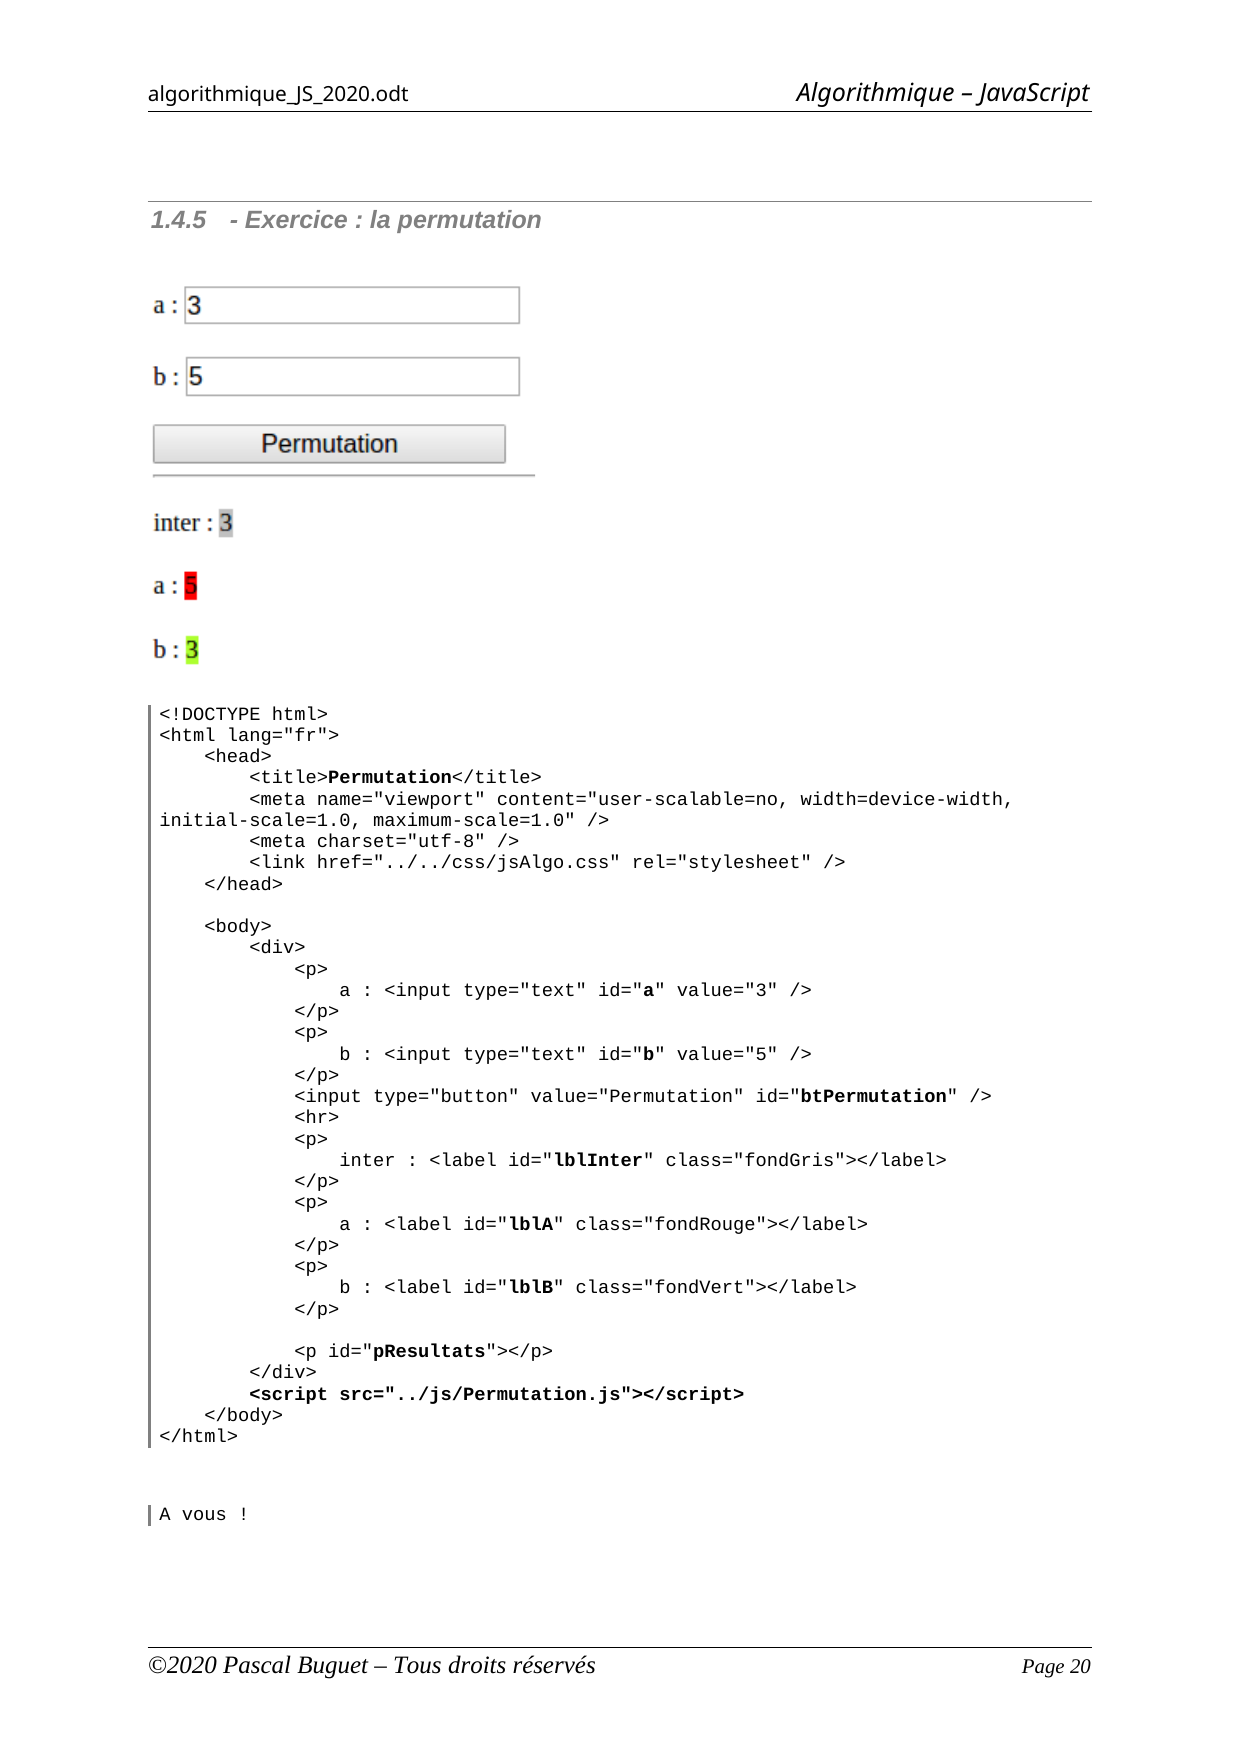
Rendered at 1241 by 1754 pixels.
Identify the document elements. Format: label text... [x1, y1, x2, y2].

text </p> [151, 1236, 1092, 1257]
text <meta charset="utf-8" /> [151, 832, 1092, 853]
text <script src="../js/Permutation.js"></script> [151, 1384, 1092, 1406]
text <head> [151, 747, 1092, 768]
subtitle - Exercice : la permutation [148, 202, 1092, 237]
text </p> [151, 1172, 1092, 1193]
text <!DOCTYPE html> [148, 704, 1092, 726]
text a : <label id="lblA" class="fondRouge"></label> [151, 1214, 1092, 1236]
text <hr> [151, 1108, 1092, 1129]
text </html> [151, 1427, 1092, 1448]
text </div> [151, 1363, 1092, 1384]
text </body> [151, 1406, 1092, 1427]
text <p id="pResultats"></p> [151, 1342, 1092, 1363]
text <input type="button" value="Permutation" id="btPermutation" /> [151, 1087, 1092, 1108]
text a : <input type="text" id="a" value="3" /> [151, 981, 1092, 1002]
text <p> [151, 1193, 1092, 1214]
text <html lang="fr"> [151, 726, 1092, 747]
text b : <label id="lblB" class="fondVert"></label> [151, 1278, 1092, 1299]
text A vous ! [151, 1505, 1092, 1526]
text <p> [151, 1129, 1092, 1151]
text <p> [151, 1023, 1092, 1044]
text <div> [151, 938, 1092, 959]
text <body> [151, 917, 1092, 938]
text inter : <label id="lblInter" class="fondGris"></label> [151, 1151, 1092, 1172]
text <meta name="viewport" content="user-scalable=no, width=device-width, initial-scale=1.0, maximum-scale=1.0" /> [151, 789, 1092, 832]
text </head> [151, 874, 1092, 896]
text </p> [151, 1066, 1092, 1087]
text </p> [151, 1002, 1092, 1023]
picture [147, 271, 536, 677]
text <p> [151, 959, 1092, 981]
text <p> [151, 1257, 1092, 1278]
text </p> [151, 1299, 1092, 1321]
text <link href="../../css/jsAlgo.css" rel="stylesheet" /> [151, 853, 1092, 874]
text b : <input type="text" id="b" value="5" /> [151, 1044, 1092, 1066]
text <title>Permutation</title> [151, 768, 1092, 789]
